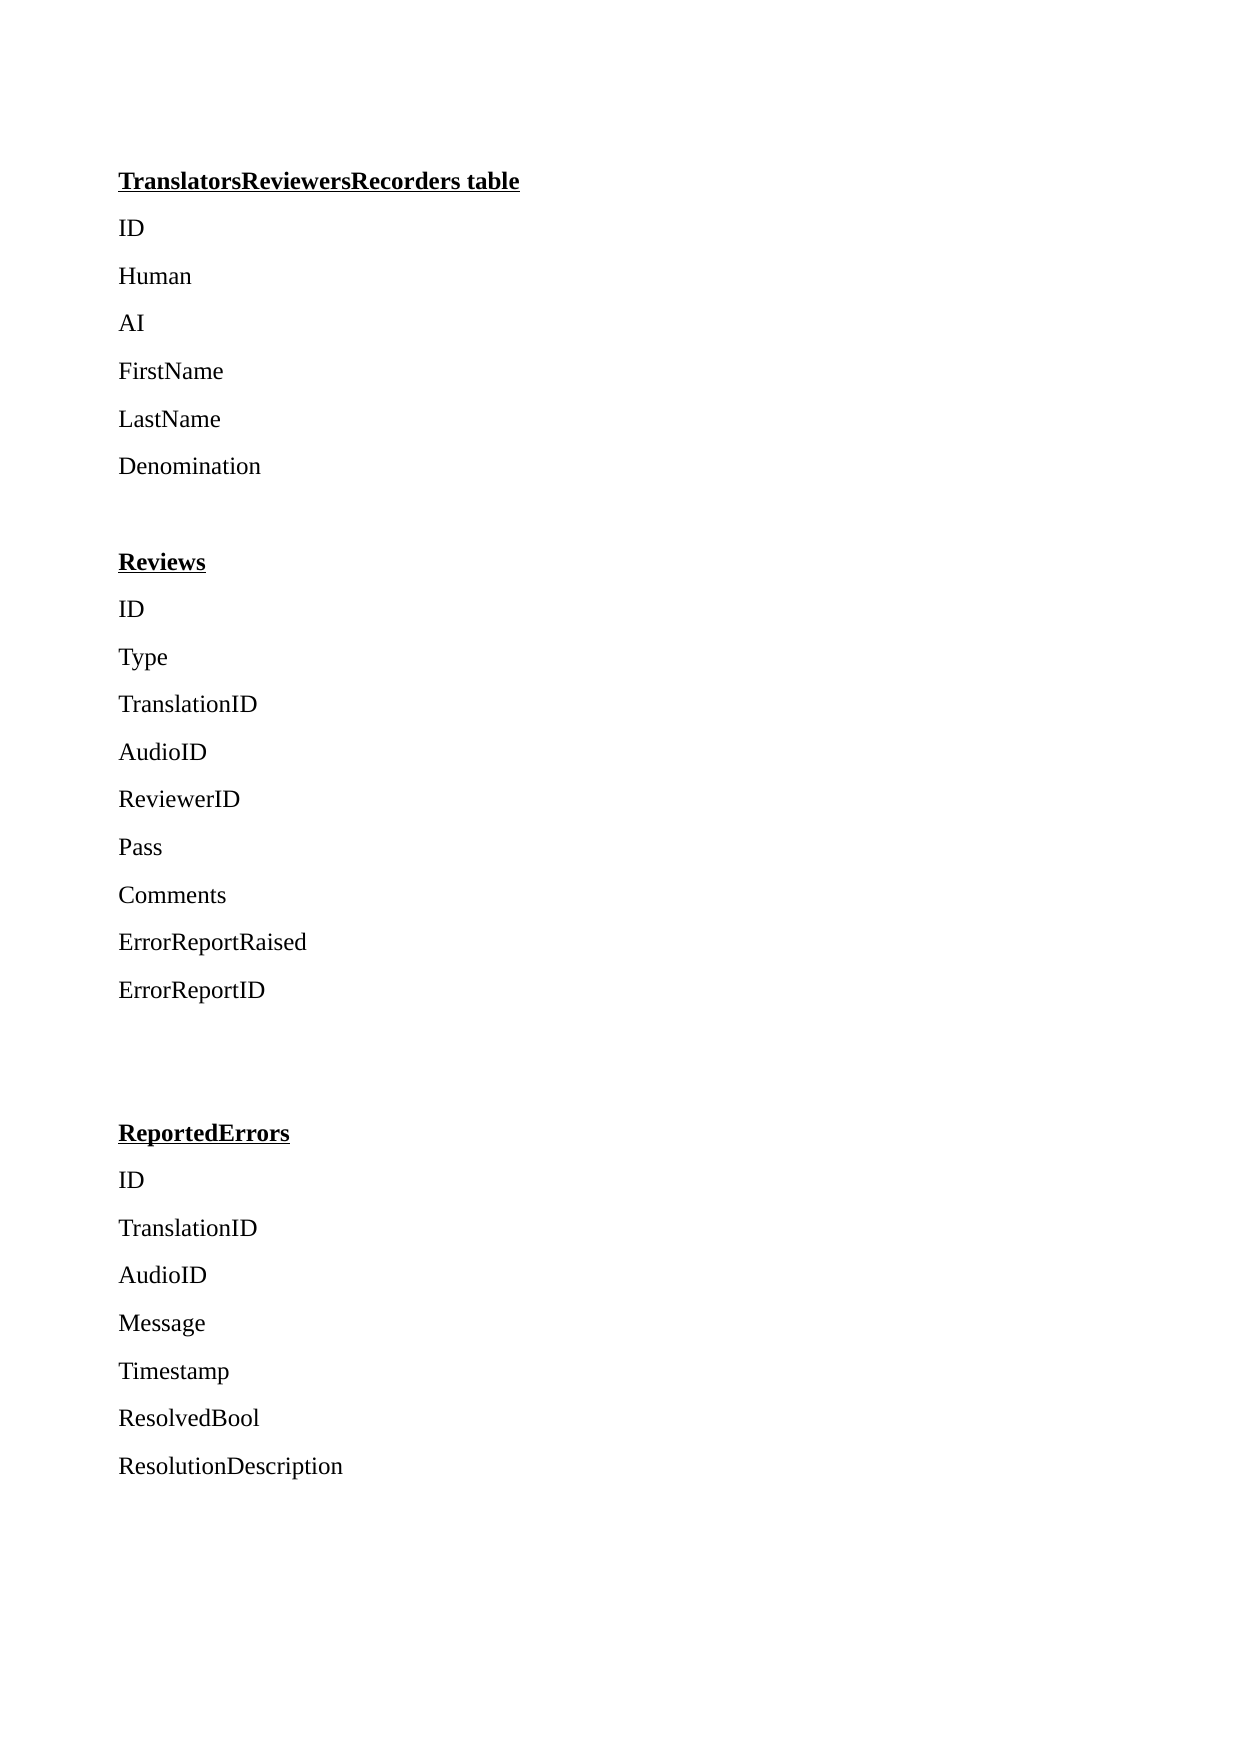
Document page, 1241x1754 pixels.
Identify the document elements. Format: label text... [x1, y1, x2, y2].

text Timestamp [118, 1356, 1122, 1384]
text Reviews [118, 547, 1122, 575]
text Type [118, 642, 1122, 671]
text TranslationID [118, 689, 1122, 718]
text ID [118, 594, 1122, 623]
text ErrorReportRaised [118, 927, 1122, 956]
text ResolvedBool [118, 1403, 1122, 1432]
text TranslationID [118, 1213, 1122, 1242]
text LastName [118, 404, 1122, 432]
text ResolutionDescription [118, 1451, 1122, 1480]
text Message [118, 1308, 1122, 1337]
text AudioID [118, 737, 1122, 766]
text ID [118, 213, 1122, 242]
text ReportedErrors [118, 1118, 1122, 1147]
text ID [118, 1165, 1122, 1194]
text AI [118, 308, 1122, 337]
text Pass [118, 832, 1122, 861]
text ErrorReportID [118, 975, 1122, 1004]
text ReviewerID [118, 784, 1122, 813]
text Denomination [118, 451, 1122, 480]
text Comments [118, 880, 1122, 908]
text TranslatorsReviewersRecorders table [118, 166, 1122, 194]
text AudioID [118, 1261, 1122, 1289]
text Human [118, 261, 1122, 290]
text FirstName [118, 356, 1122, 385]
